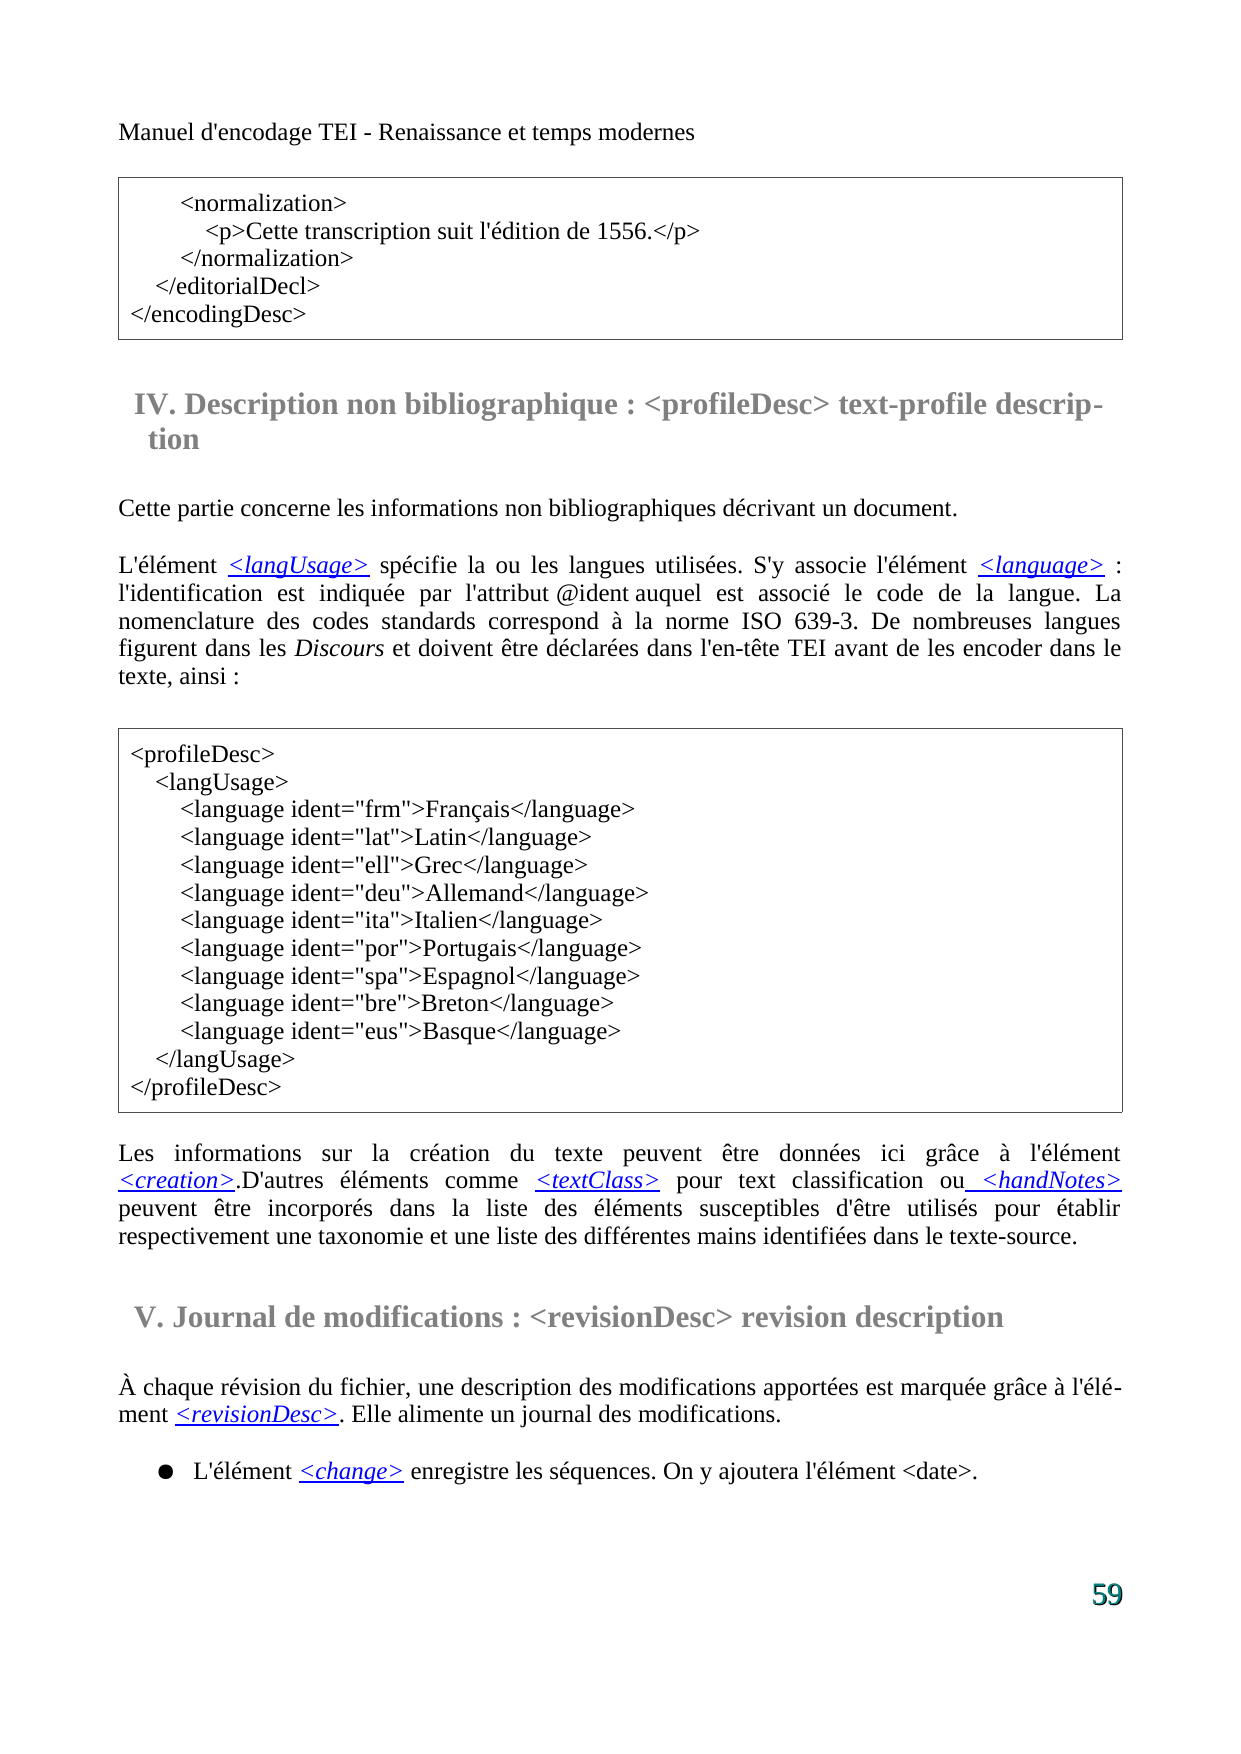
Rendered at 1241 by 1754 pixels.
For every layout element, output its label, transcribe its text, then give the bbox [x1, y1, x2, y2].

text À chaque révision du fichier, une description des modifications apportées est marquée grâce à l'élé­ment <revisionDesc>. Elle alimente un journal des modifications. [118, 1373, 1122, 1428]
text L'élément <langUsage> spécifie la ou les langues utilisées. S'y associe l'élément <language> : l'identification est indiquée par l'attribut @ident auquel est associé le code de la langue. La nomenclature des codes standards correspond à la norme ISO 639-3. De nombreuses langues figurent dans les Discours et doivent être déclarées dans l'en-tête TEI avant de les encoder dans le texte, ainsi : [118, 551, 1122, 690]
table_header <profileDescprofileDesc> <langUsagelangUsage> <languagelanguage ident@ident="frm">Français</language> <language ident="lat">Latin</language> <language ident="ell">Grec</language> <language ident="deu">Allemand</language> <language ident="ita">Italien</language> <language ident="por">Portugais</language> <language ident="spa">Espagnol</language> <language ident="bre">Breton</language> <language ident="eus">Basque</language> </langUsage> </profileDesc> [119, 729, 1122, 1112]
text Cette partie concerne les informations non bibliographiques décrivant un document. [118, 494, 1122, 522]
title Journal de modifications : <revisionDesc> revision description [118, 1300, 1122, 1334]
text Les informations sur la création du texte peuvent être données ici grâce à l'élément <creationcreation>.D'autres éléments comme <textClasstextClass> pour text classification ou <handNoteshandNotes> peuvent être incorporés dans la liste des éléments susceptibles d'être utilisés pour établir respectivement une taxonomie et une liste des différentes mains identifiées dans le texte-source. [118, 1139, 1122, 1249]
title Description non bibliographique : <profileDesc> text-profile descrip­tion [118, 387, 1122, 456]
list L'élément <change> enregistre les séquences. On y ajoutera l'élément <date>. [156, 1457, 1122, 1485]
table_header <encodingDescencodingDesc> <projectDescprojectDesc> <pp>BVH : programme "bibliothèques virtuelles humanistes"</p> </projectDesc> <editorialDecleditorialDecl> <correctioncorrection> <p><titletitle>LISTE DES VARIANTES ET DES CORRECTIONS</title></p> <p>...</p> </correction> <hyphenationhyphenation> <p>La division des mots en fin de ligne respecte l'original. </p> </hyphenation> <normalizationnormalization> <p>Cette transcription suit l'édition de 1556.</p> </normalization> </editorialDecl> </encodingDesc> [119, 178, 1122, 339]
